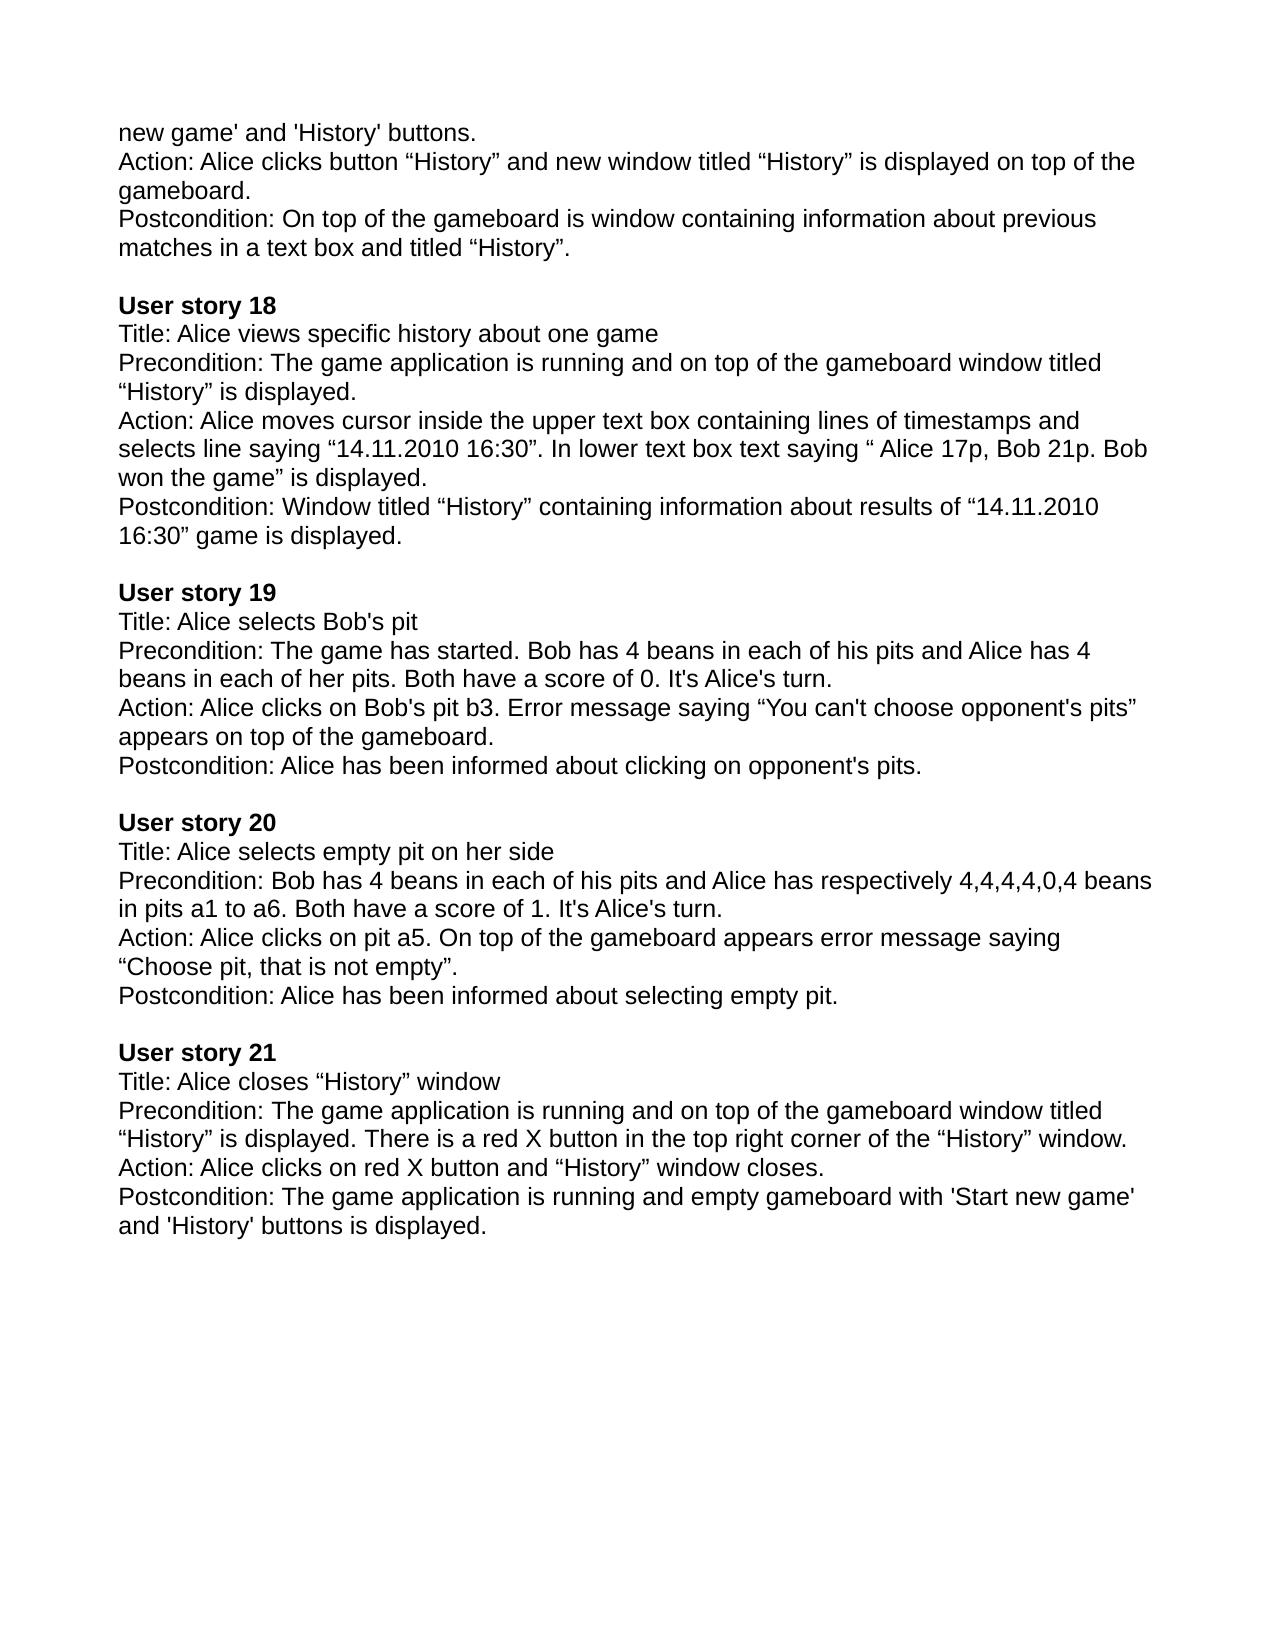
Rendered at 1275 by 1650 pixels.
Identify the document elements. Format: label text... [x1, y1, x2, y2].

text Precondition: The game application is running and on top of the gameboard window titled “History” is displayed. There is a red X button in the top right corner of the “History” window. [118, 1096, 1157, 1153]
text Action: Alice clicks on Bob's pit b3. Error message saying “You can't choose opponent's pits” appears on top of the gameboard. [118, 693, 1157, 751]
text Postcondition: Alice has been informed about clicking on opponent's pits. [118, 751, 1157, 779]
text Action: Alice moves cursor inside the upper text box containing lines of timestamps and selects line saying “14.11.2010 16:30”. In lower text box text saying “ Alice 17p, Bob 21p. Bob won the game” is displayed. [118, 406, 1157, 492]
text User story 20 [118, 808, 1157, 837]
text Precondition: The game application is running and on top of the gameboard window titled “History” is displayed. [118, 348, 1157, 406]
text Postcondition: The game application is running and empty gameboard with 'Start new game' and 'History' buttons is displayed. [118, 1182, 1157, 1239]
text Postcondition: On top of the gameboard is window containing information about previous matches in a text box and titled “History”. [118, 204, 1157, 262]
text Precondition: The game has started. Bob has 4 beans in each of his pits and Alice has 4 beans in each of her pits. Both have a score of 0. It's Alice's turn. [118, 636, 1157, 693]
text Title: Alice selects Bob's pit [118, 607, 1157, 636]
text Title: Alice selects empty pit on her side [118, 837, 1157, 866]
text Postcondition: Window titled “History” containing information about results of “14.11.2010 16:30” game is displayed. [118, 492, 1157, 549]
text Title: Alice views specific history about one game [118, 319, 1157, 348]
text Precondition: Bob has 4 beans in each of his pits and Alice has respectively 4,4,4,4,0,4 beans in pits a1 to a6. Both have a score of 1. It's Alice's turn. [118, 866, 1157, 923]
text new game' and 'History' buttons. [118, 118, 1157, 147]
text Action: Alice clicks on red X button and “History” window closes. [118, 1153, 1157, 1182]
text User story 18 [118, 291, 1157, 319]
text User story 21 [118, 1038, 1157, 1067]
text Action: Alice clicks button “History” and new window titled “History” is displayed on top of the gameboard. [118, 147, 1157, 204]
text Title: Alice closes “History” window [118, 1067, 1157, 1096]
text Postcondition: Alice has been informed about selecting empty pit. [118, 981, 1157, 1009]
text User story 19 [118, 578, 1157, 607]
text Action: Alice clicks on pit a5. On top of the gameboard appears error message saying “Choose pit, that is not empty”. [118, 923, 1157, 981]
